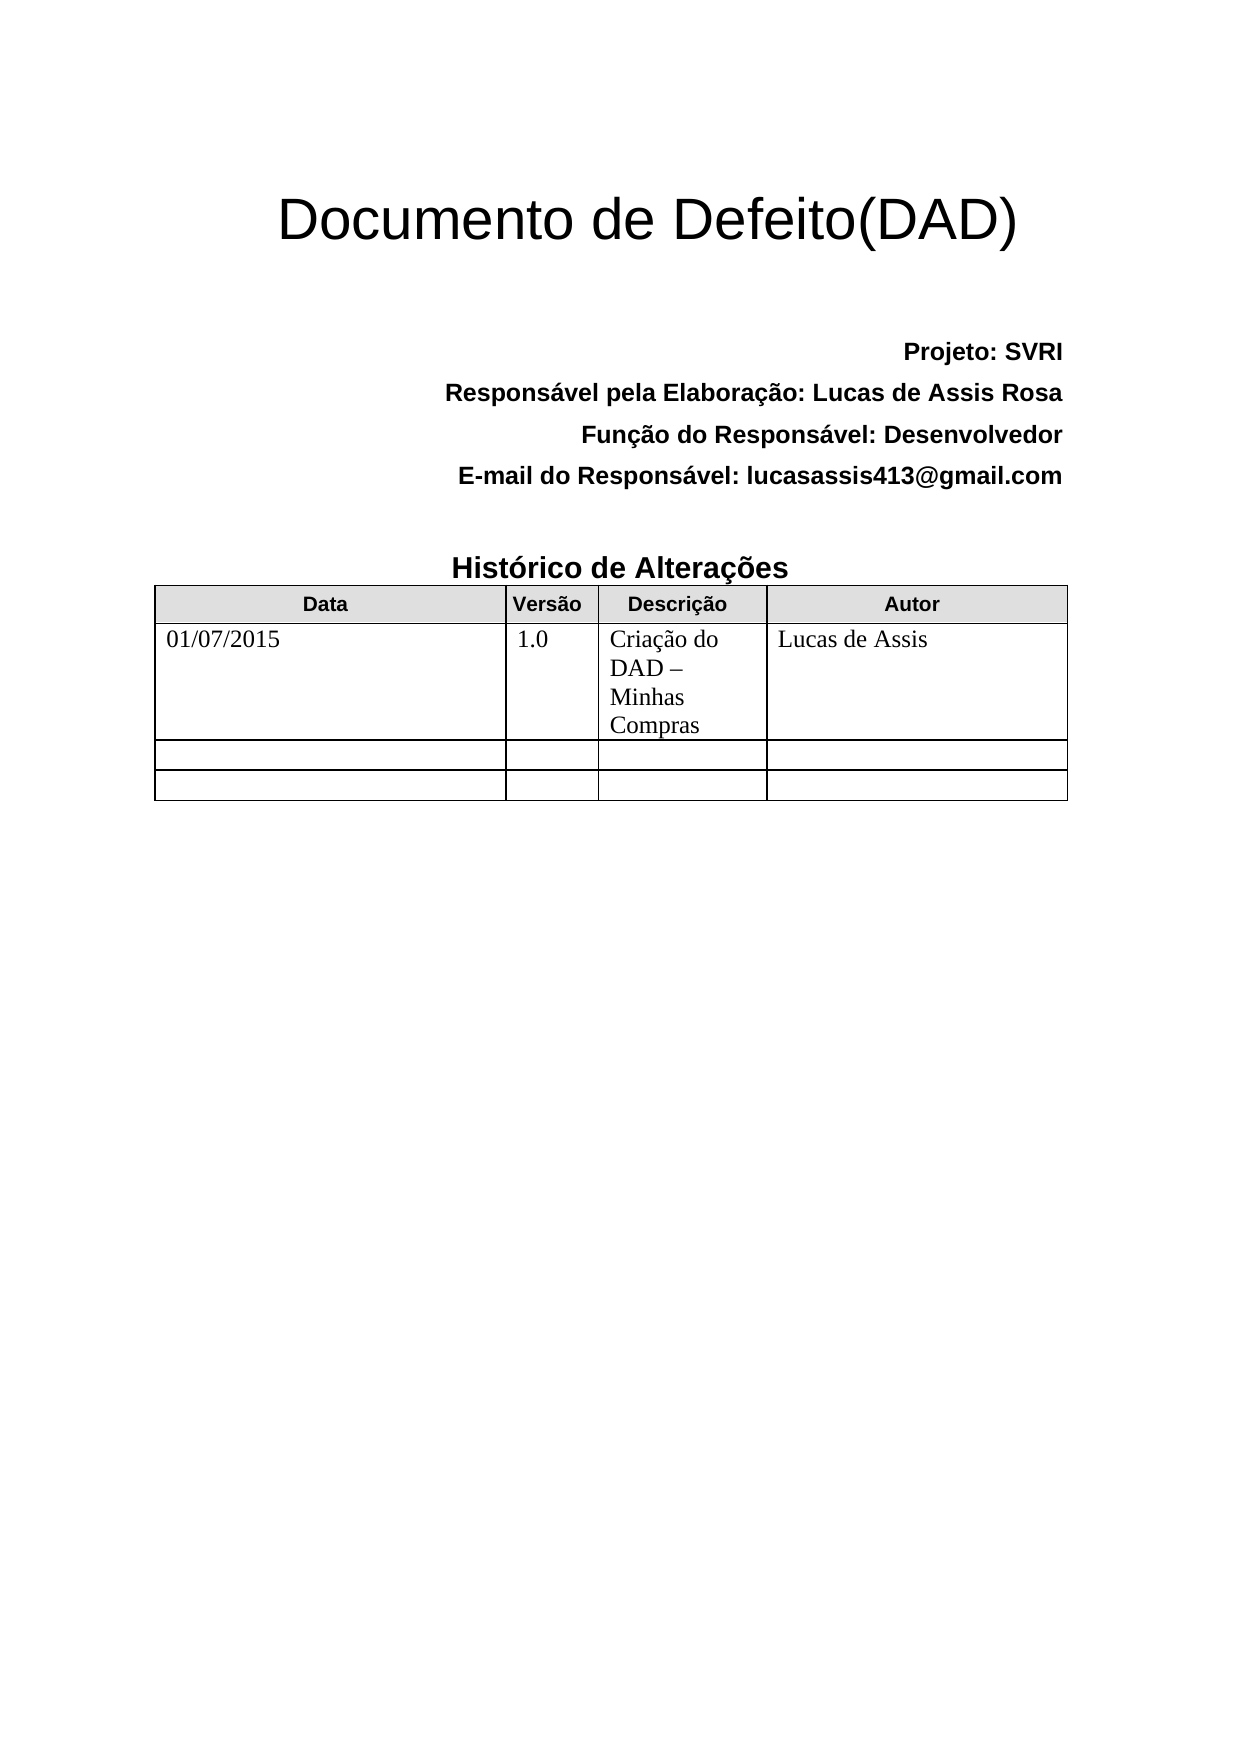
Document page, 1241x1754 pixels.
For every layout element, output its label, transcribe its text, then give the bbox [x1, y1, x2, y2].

table_header Descrição [599, 586, 766, 622]
table_cell [156, 771, 505, 800]
table_cell Lucas de Assis [768, 624, 1067, 739]
table_cell [768, 741, 1067, 769]
text Projeto: SVRI [177, 337, 1063, 366]
table_cell [599, 741, 766, 769]
table_cell [507, 771, 598, 800]
table_header Data [156, 586, 505, 622]
table_cell [156, 741, 505, 769]
table_cell [599, 771, 766, 800]
text Função do Responsável: Desenvolvedor [177, 420, 1063, 448]
table_cell 1.0 [507, 624, 598, 739]
table_header Versão [507, 586, 598, 622]
table_cell [507, 741, 598, 769]
text Documento de Defeito(DAD) [177, 185, 1119, 252]
text Histórico de Alterações [177, 550, 1063, 584]
table_header Autor [768, 586, 1067, 622]
text E-mail do Responsável: lucasassis413@gmail.com [177, 461, 1063, 490]
table_cell [768, 771, 1067, 800]
text Responsável pela Elaboração: Lucas de Assis Rosa [177, 378, 1063, 407]
table_cell Criação do DAD – Minhas Compras [599, 624, 766, 739]
table_cell 01/07/2015 [156, 624, 505, 739]
